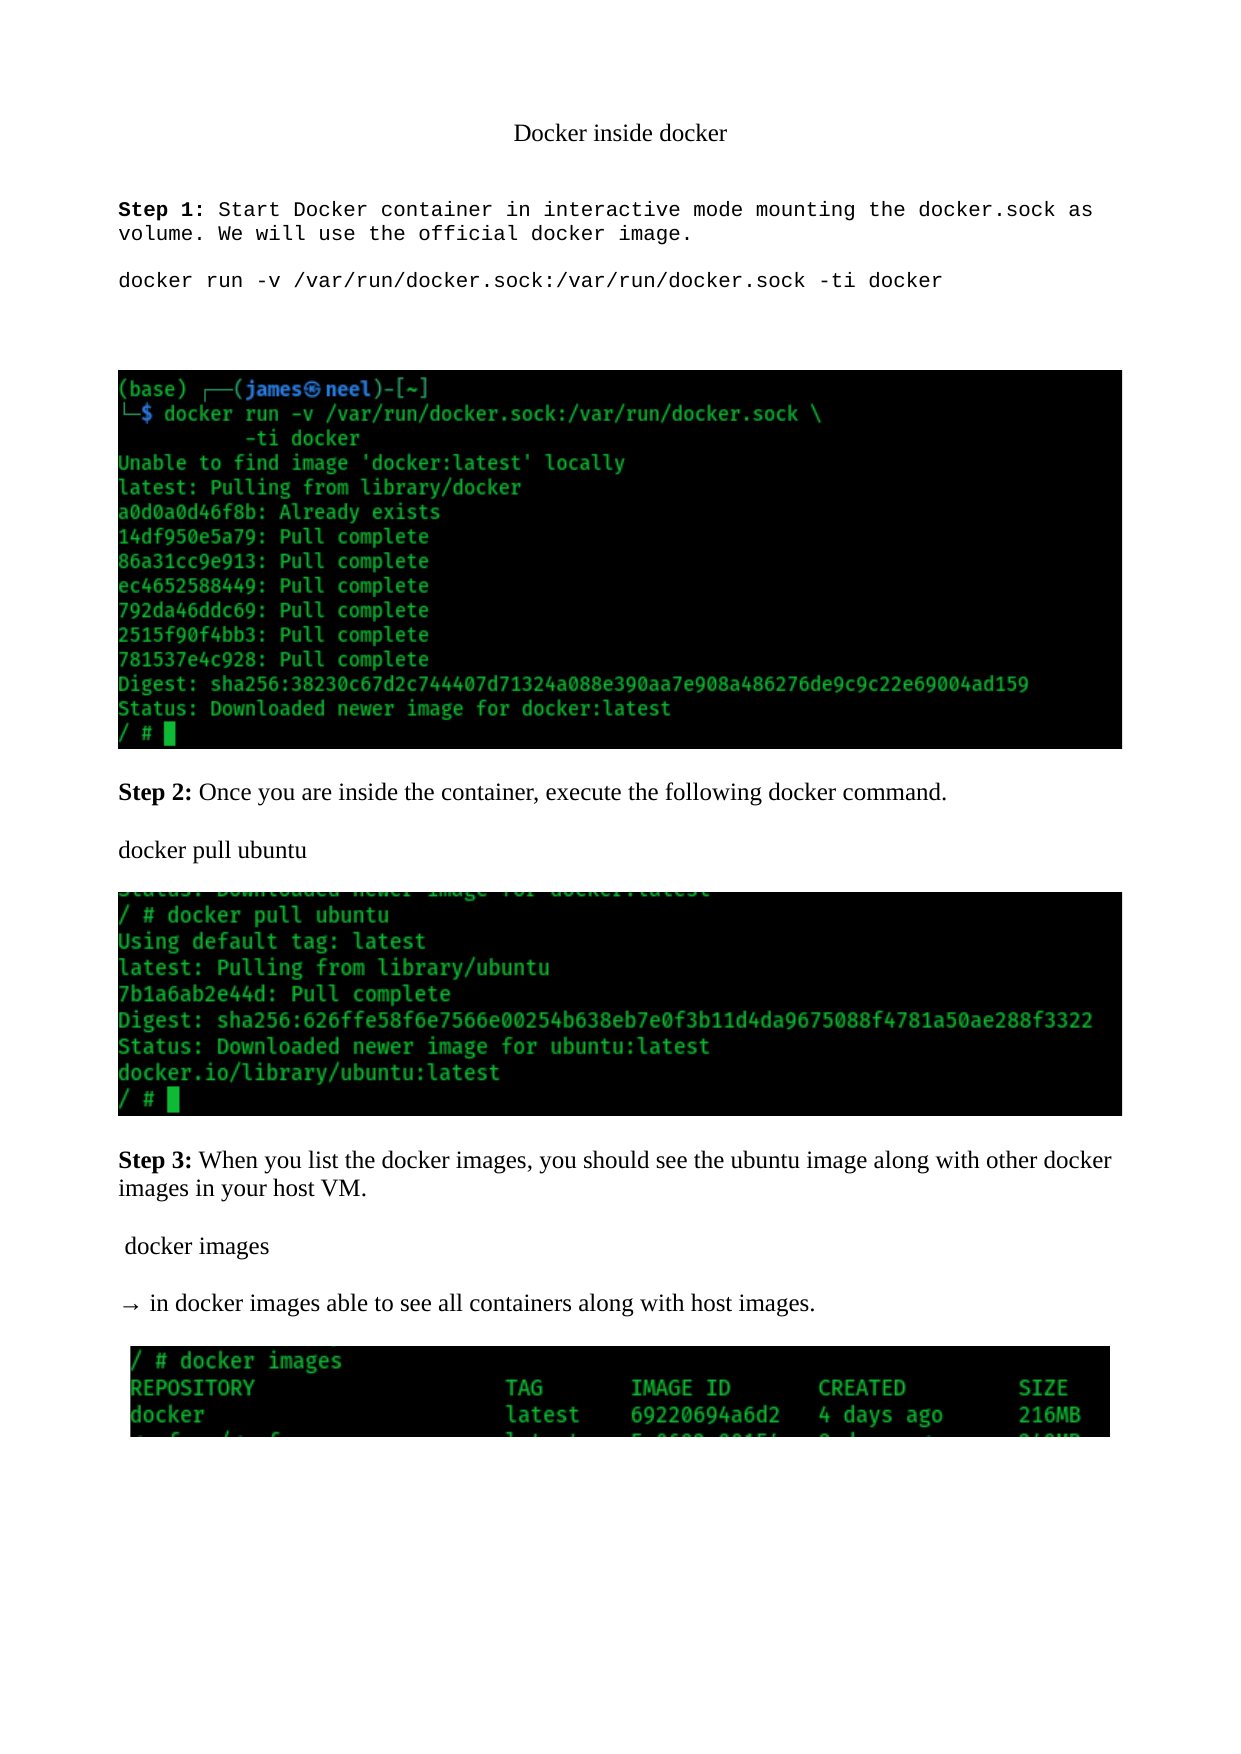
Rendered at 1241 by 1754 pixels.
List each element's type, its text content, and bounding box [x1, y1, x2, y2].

text Docker inside docker [118, 118, 1122, 147]
text docker run -v /var/run/docker.sock:/var/run/docker.sock -ti docker [118, 270, 1122, 294]
text docker pull ubuntu [118, 835, 1122, 864]
picture [118, 370, 1123, 749]
text → in docker images able to see all containers along with host images. [118, 1288, 1122, 1317]
text Step 1: Start Docker container in interactive mode mounting the docker.sock as volume. We will use the official docker image. [118, 199, 1122, 247]
text docker images [118, 1231, 1122, 1260]
picture [130, 1346, 1110, 1437]
text Step 2: Once you are inside the container, execute the following docker command. [118, 777, 1122, 806]
text Step 3: When you list the docker images, you should see the ubuntu image along with other docker images in your host VM. [118, 1145, 1122, 1202]
picture [118, 892, 1123, 1116]
